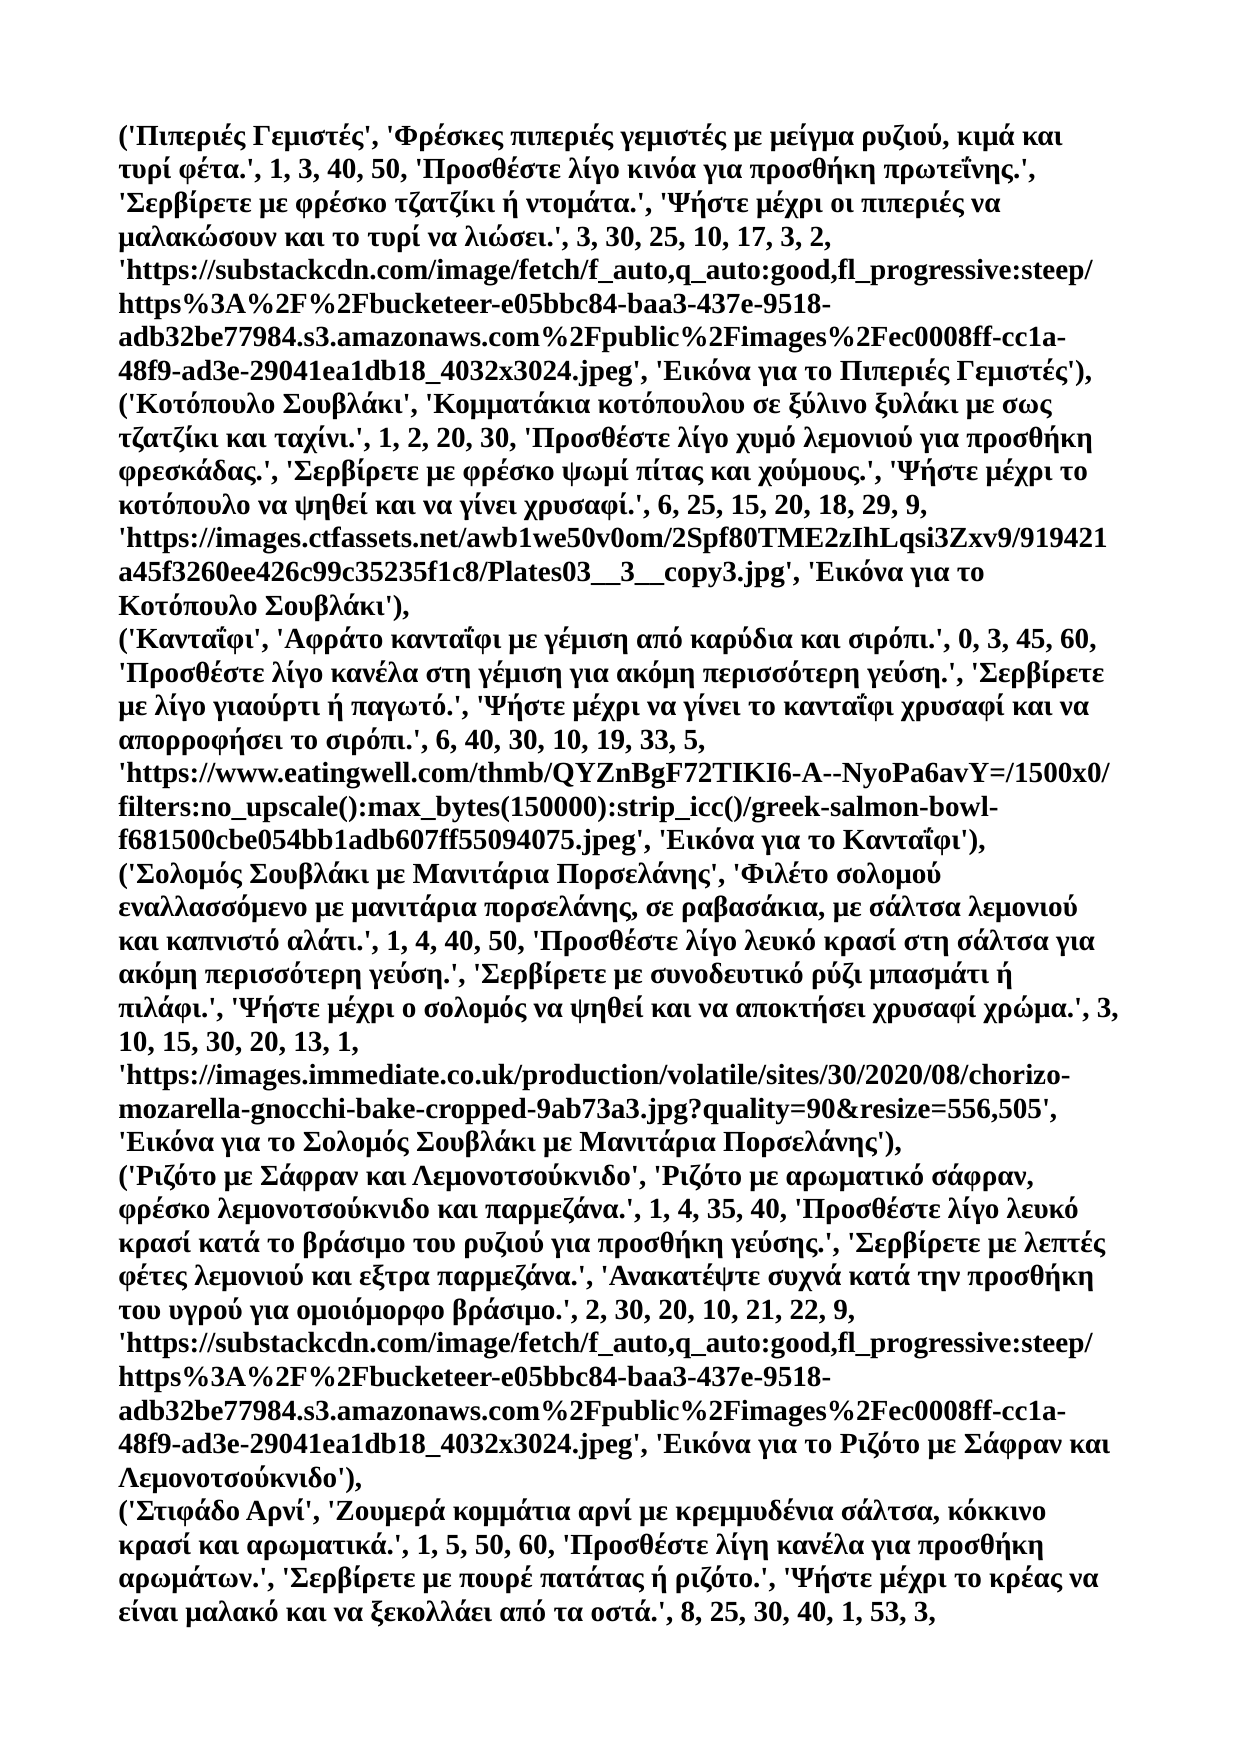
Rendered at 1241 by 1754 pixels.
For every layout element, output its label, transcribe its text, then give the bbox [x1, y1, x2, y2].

text ('Πιπεριές Γεμιστές', 'Φρέσκες πιπεριές γεμιστές με μείγμα ρυζιού, κιμά και τυρί φέτα.', 1, 3, 40, 50, 'Προσθέστε λίγο κινόα για προσθήκη πρωτεΐνης.', 'Σερβίρετε με φρέσκο τζατζίκι ή ντομάτα.', 'Ψήστε μέχρι οι πιπεριές να μαλακώσουν και το τυρί να λιώσει.', 3, 30, 25, 10, 17, 3, 2, 'https://substackcdn.com/image/fetch/f_auto,q_auto:good,fl_progressive:steep/https%3A%2F%2Fbucketeer-e05bbc84-baa3-437e-9518-adb32be77984.s3.amazonaws.com%2Fpublic%2Fimages%2Fec0008ff-cc1a-48f9-ad3e-29041ea1db18_4032x3024.jpeg', 'Εικόνα για το Πιπεριές Γεμιστές'), [118, 118, 1122, 386]
text ('Σολομός Σουβλάκι με Μανιτάρια Πορσελάνης', 'Φιλέτο σολομού εναλλασσόμενο με μανιτάρια πορσελάνης, σε ραβασάκια, με σάλτσα λεμονιού και καπνιστό αλάτι.', 1, 4, 40, 50, 'Προσθέστε λίγο λευκό κρασί στη σάλτσα για ακόμη περισσότερη γεύση.', 'Σερβίρετε με συνοδευτικό ρύζι μπασμάτι ή πιλάφι.', 'Ψήστε μέχρι ο σολομός να ψηθεί και να αποκτήσει χρυσαφί χρώμα.', 3, 10, 15, 30, 20, 13, 1, 'https://images.immediate.co.uk/production/volatile/sites/30/2020/08/chorizo-mozarella-gnocchi-bake-cropped-9ab73a3.jpg?quality=90&resize=556,505', 'Εικόνα για το Σολομός Σουβλάκι με Μανιτάρια Πορσελάνης'), [118, 856, 1122, 1158]
text ('Κανταΐφι', 'Αφράτο κανταΐφι με γέμιση από καρύδια και σιρόπι.', 0, 3, 45, 60, 'Προσθέστε λίγο κανέλα στη γέμιση για ακόμη περισσότερη γεύση.', 'Σερβίρετε με λίγο γιαούρτι ή παγωτό.', 'Ψήστε μέχρι να γίνει το κανταΐφι χρυσαφί και να απορροφήσει το σιρόπι.', 6, 40, 30, 10, 19, 33, 5, 'https://www.eatingwell.com/thmb/QYZnBgF72TIKI6-A--NyoPa6avY=/1500x0/filters:no_upscale():max_bytes(150000):strip_icc()/greek-salmon-bowl-f681500cbe054bb1adb607ff55094075.jpeg', 'Εικόνα για το Κανταΐφι'), [118, 621, 1122, 856]
text ('Κοτόπουλο Σουβλάκι', 'Κομματάκια κοτόπουλου σε ξύλινο ξυλάκι με σως τζατζίκι και ταχίνι.', 1, 2, 20, 30, 'Προσθέστε λίγο χυμό λεμονιού για προσθήκη φρεσκάδας.', 'Σερβίρετε με φρέσκο ψωμί πίτας και χούμους.', 'Ψήστε μέχρι το κοτόπουλο να ψηθεί και να γίνει χρυσαφί.', 6, 25, 15, 20, 18, 29, 9, 'https://images.ctfassets.net/awb1we50v0om/2Spf80TME2zIhLqsi3Zxv9/919421a45f3260ee426c99c35235f1c8/Plates03__3__copy3.jpg', 'Εικόνα για το Κοτόπουλο Σουβλάκι'), [118, 386, 1122, 621]
text ('Στιφάδο Αρνί', 'Ζουμερά κομμάτια αρνί με κρεμμυδένια σάλτσα, κόκκινο κρασί και αρωματικά.', 1, 5, 50, 60, 'Προσθέστε λίγη κανέλα για προσθήκη αρωμάτων.', 'Σερβίρετε με πουρέ πατάτας ή ριζότο.', 'Ψήστε μέχρι το κρέας να είναι μαλακό και να ξεκολλάει από τα οστά.', 8, 25, 30, 40, 1, 53, 3, [118, 1493, 1122, 1627]
text ('Ριζότο με Σάφραν και Λεμονοτσούκνιδο', 'Ριζότο με αρωματικό σάφραν, φρέσκο λεμονοτσούκνιδο και παρμεζάνα.', 1, 4, 35, 40, 'Προσθέστε λίγο λευκό κρασί κατά το βράσιμο του ρυζιού για προσθήκη γεύσης.', 'Σερβίρετε με λεπτές φέτες λεμονιού και εξτρα παρμεζάνα.', 'Ανακατέψτε συχνά κατά την προσθήκη του υγρού για ομοιόμορφο βράσιμο.', 2, 30, 20, 10, 21, 22, 9, 'https://substackcdn.com/image/fetch/f_auto,q_auto:good,fl_progressive:steep/https%3A%2F%2Fbucketeer-e05bbc84-baa3-437e-9518-adb32be77984.s3.amazonaws.com%2Fpublic%2Fimages%2Fec0008ff-cc1a-48f9-ad3e-29041ea1db18_4032x3024.jpeg', 'Εικόνα για το Ριζότο με Σάφραν και Λεμονοτσούκνιδο'), [118, 1158, 1122, 1493]
